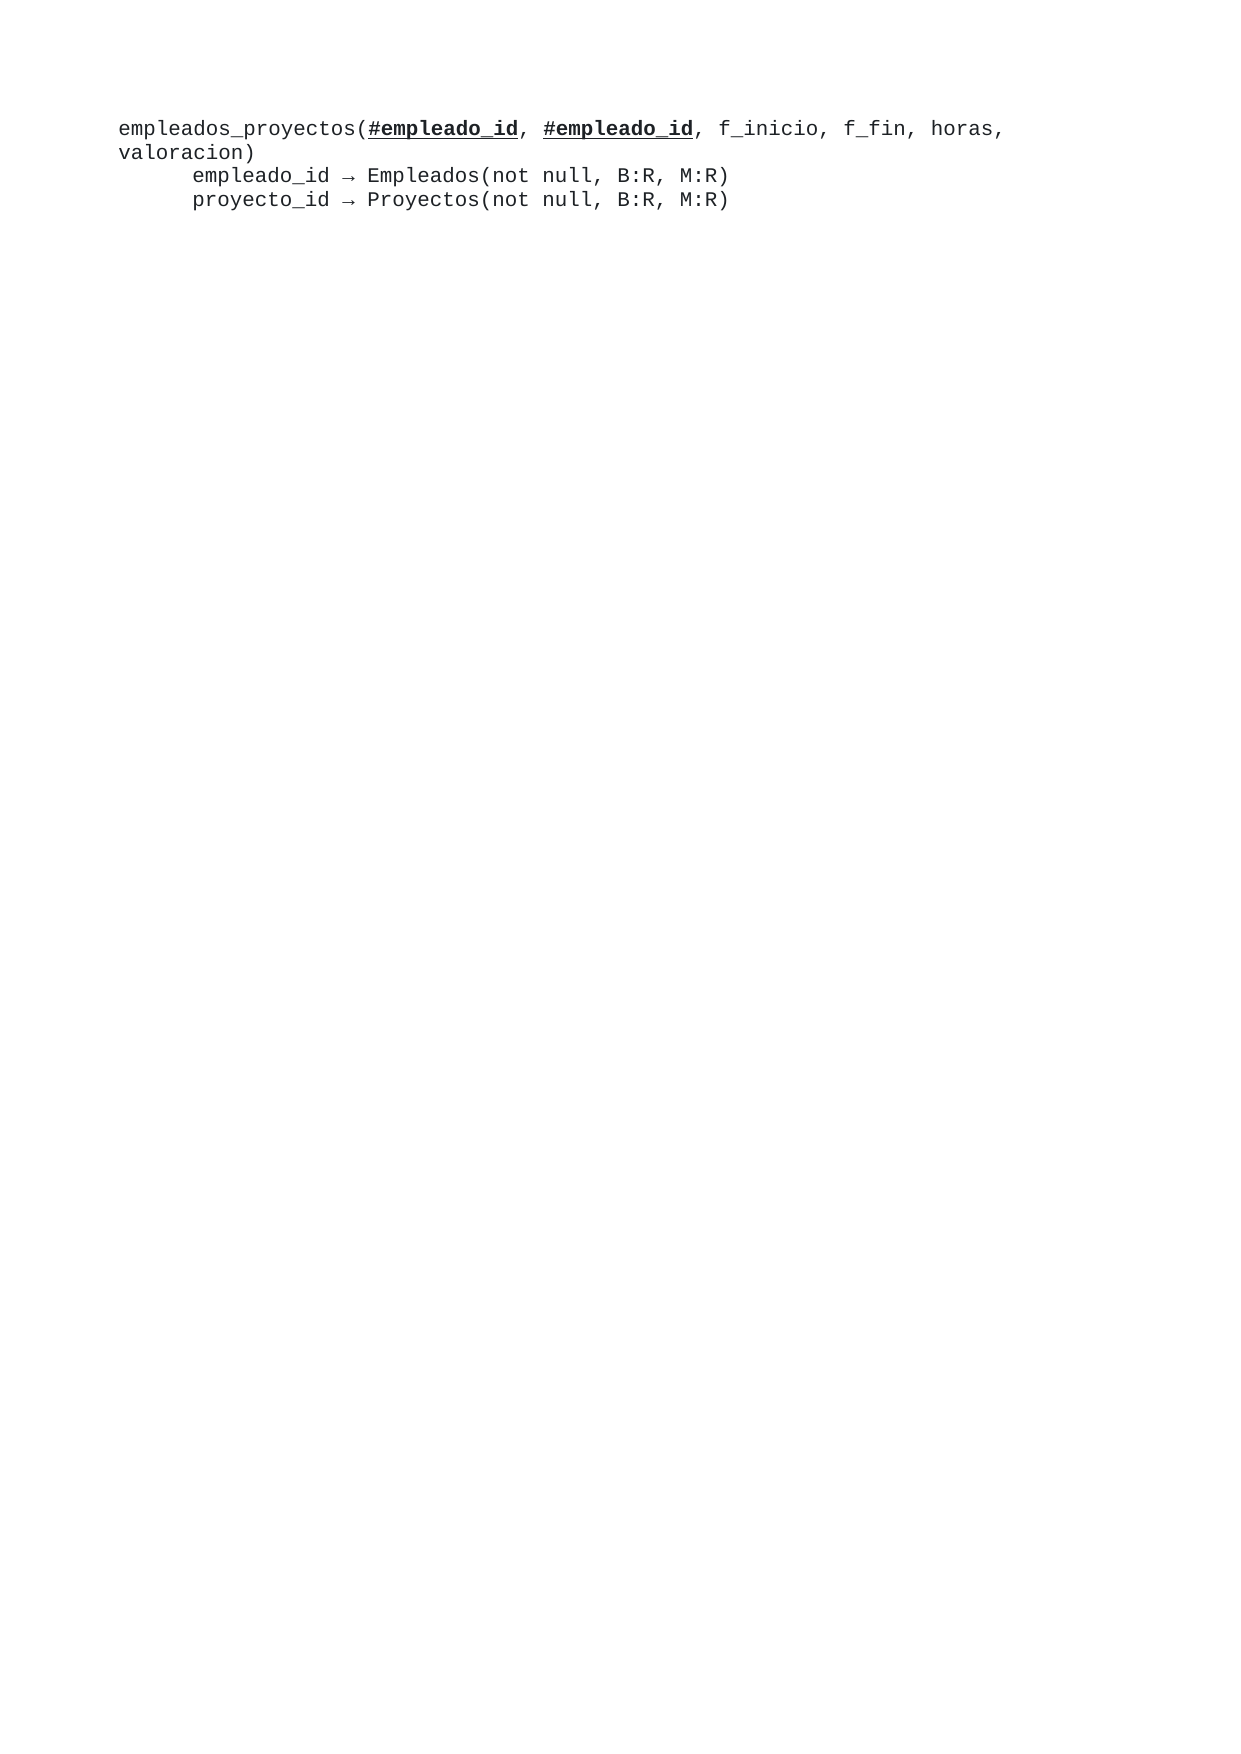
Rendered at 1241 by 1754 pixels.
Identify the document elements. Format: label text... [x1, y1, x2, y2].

text empleado_id → Empleados(not null, B:R, M:R) [118, 165, 1122, 189]
text empleados_proyectos(#empleado_id, #empleado_id, f_inicio, f_fin, horas, valoracion) [118, 118, 1122, 165]
text proyecto_id → Proyectos(not null, B:R, M:R) [118, 189, 1122, 213]
